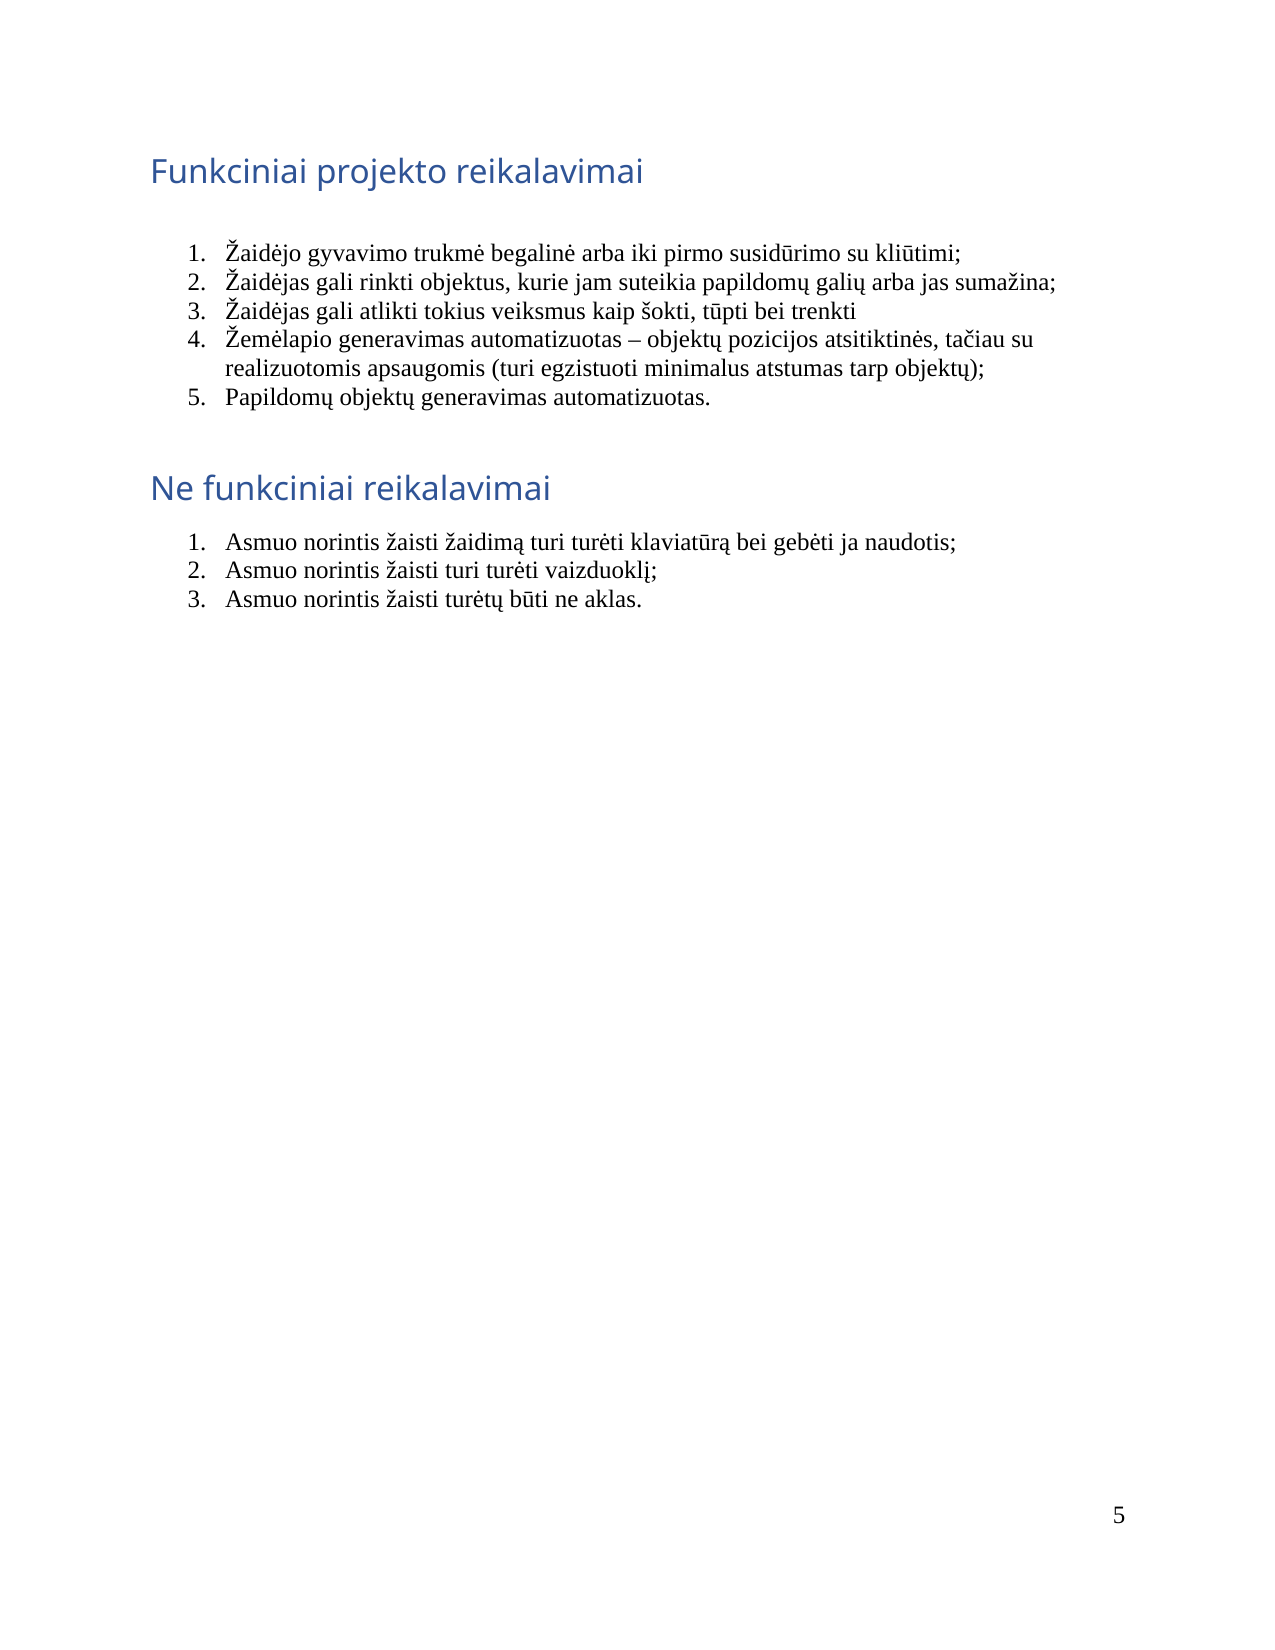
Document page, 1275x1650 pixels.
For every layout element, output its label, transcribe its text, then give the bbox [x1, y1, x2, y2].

list Asmuo norintis žaisti turi turėti vaizduoklį; [187, 555, 1125, 584]
list Žaidėjo gyvavimo trukmė begalinė arba iki pirmo susidūrimo su kliūtimi; [187, 238, 1125, 267]
list Asmuo norintis žaisti turėtų būti ne aklas. [187, 584, 1125, 613]
list Papildomų objektų generavimas automatizuotas. [187, 382, 1125, 411]
list Žemėlapio generavimas automatizuotas – objektų pozicijos atsitiktinės, tačiau su realizuotomis apsaugomis (turi egzistuoti minimalus atstumas tarp objektų); [187, 324, 1125, 382]
list Žaidėjas gali atlikti tokius veiksmus kaip šokti, tūpti bei trenkti [187, 296, 1125, 324]
list Žaidėjas gali rinkti objektus, kurie jam suteikia papildomų galių arba jas sumažina; [187, 267, 1125, 296]
list Asmuo norintis žaisti žaidimą turi turėti klaviatūrą bei gebėti ja naudotis; [187, 527, 1125, 555]
subtitle Ne funkciniai reikalavimai [150, 464, 1125, 510]
subtitle Funkciniai projekto reikalavimai [150, 147, 1125, 193]
